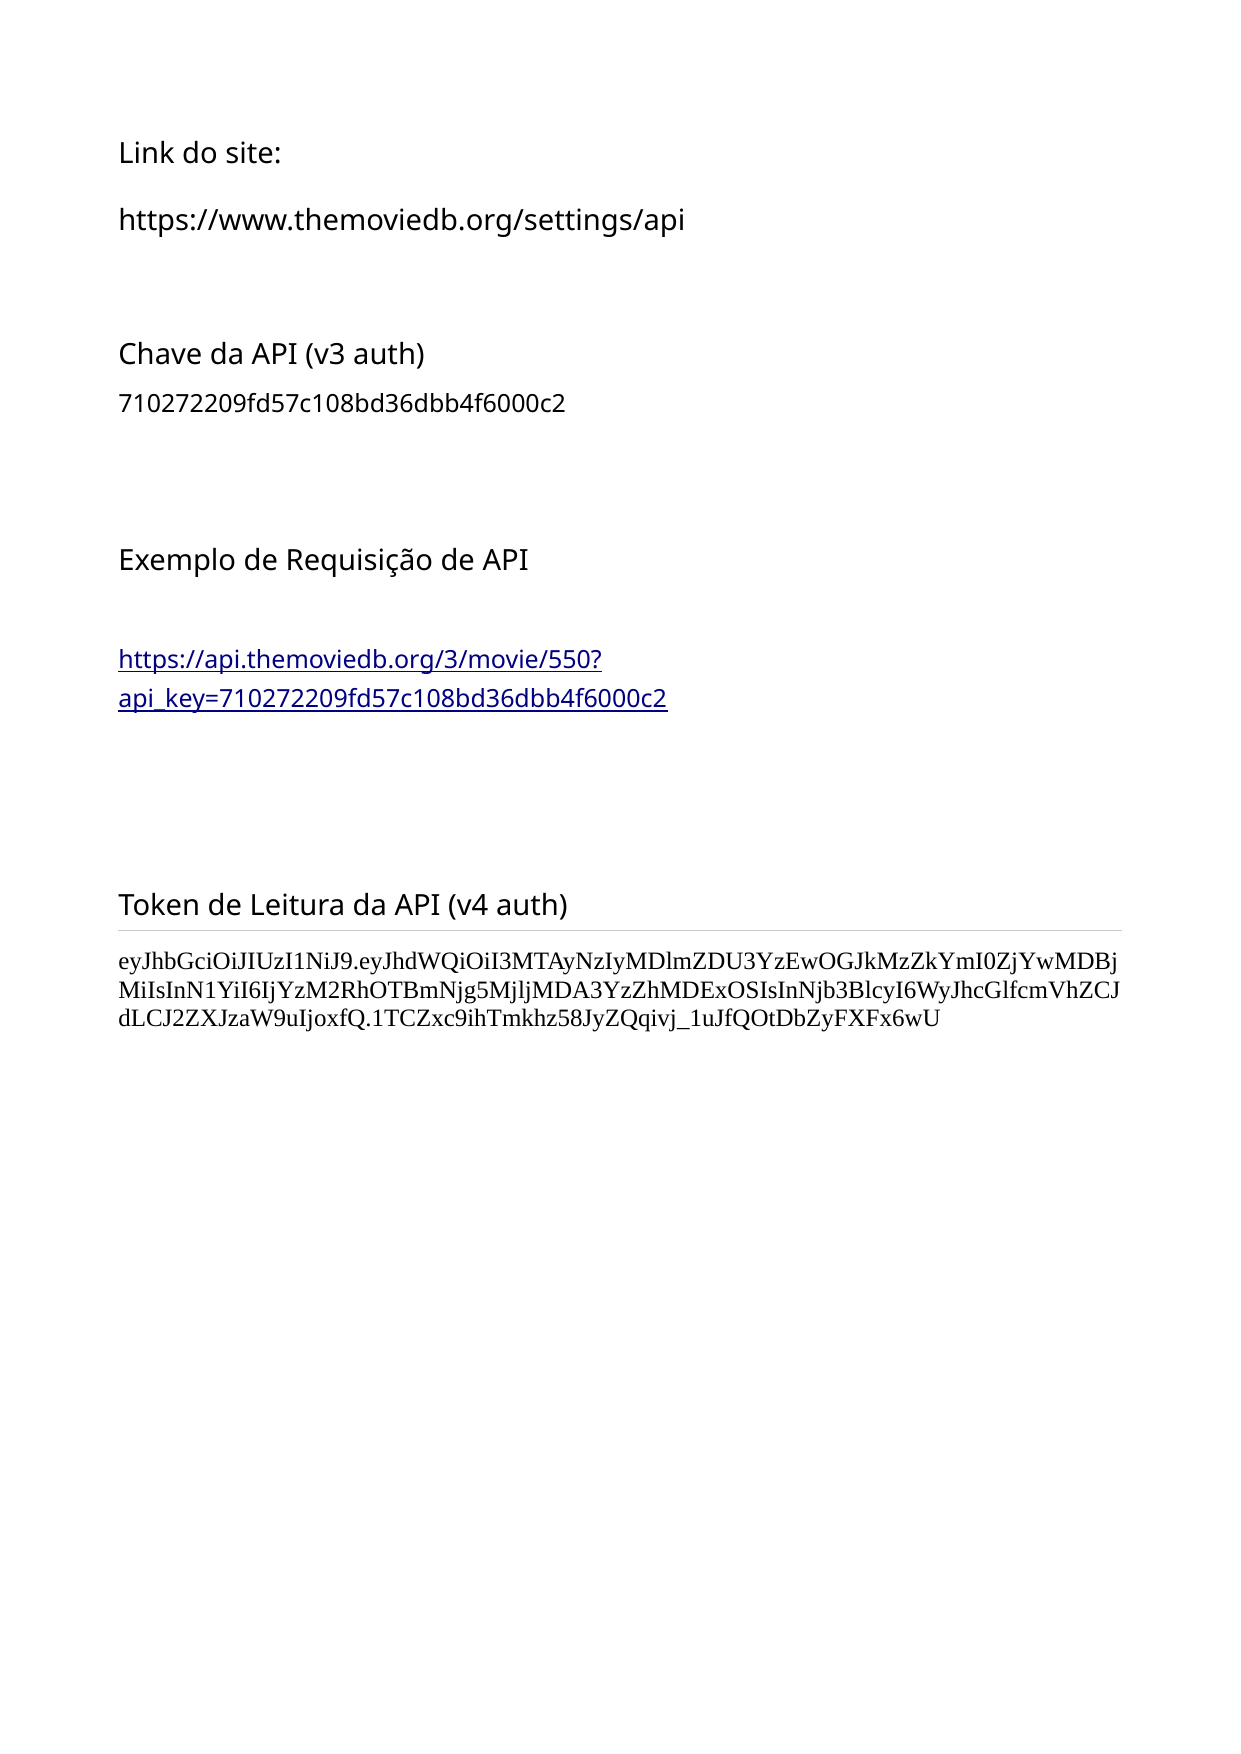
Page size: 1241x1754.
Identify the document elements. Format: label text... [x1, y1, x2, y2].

text https://api.themoviedb.org/3/movie/550?api_key=710272209fd57c108bd36dbb4f6000c2 [118, 642, 1122, 715]
subtitle Token de Leitura da API (v4 auth) [118, 884, 1122, 930]
subtitle Chave da API (v3 auth) [118, 333, 1122, 373]
subtitle https://www.themoviedb.org/settings/api [118, 199, 1122, 239]
subtitle Exemplo de Requisição de API [118, 539, 1122, 579]
text 710272209fd57c108bd36dbb4f6000c2 [118, 385, 1122, 419]
subtitle Link do site: [118, 133, 1122, 172]
text eyJhbGciOiJIUzI1NiJ9.eyJhdWQiOiI3MTAyNzIyMDlmZDU3YzEwOGJkMzZkYmI0ZjYwMDBjMiIsInN1YiI6IjYzM2RhOTBmNjg5MjljMDA3YzZhMDExOSIsInNjb3BlcyI6WyJhcGlfcmVhZCJdLCJ2ZXJzaW9uIjoxfQ.1TCZxc9ihTmkhz58JyZQqivj_1uJfQOtDbZyFXFx6wU [118, 946, 1122, 1032]
